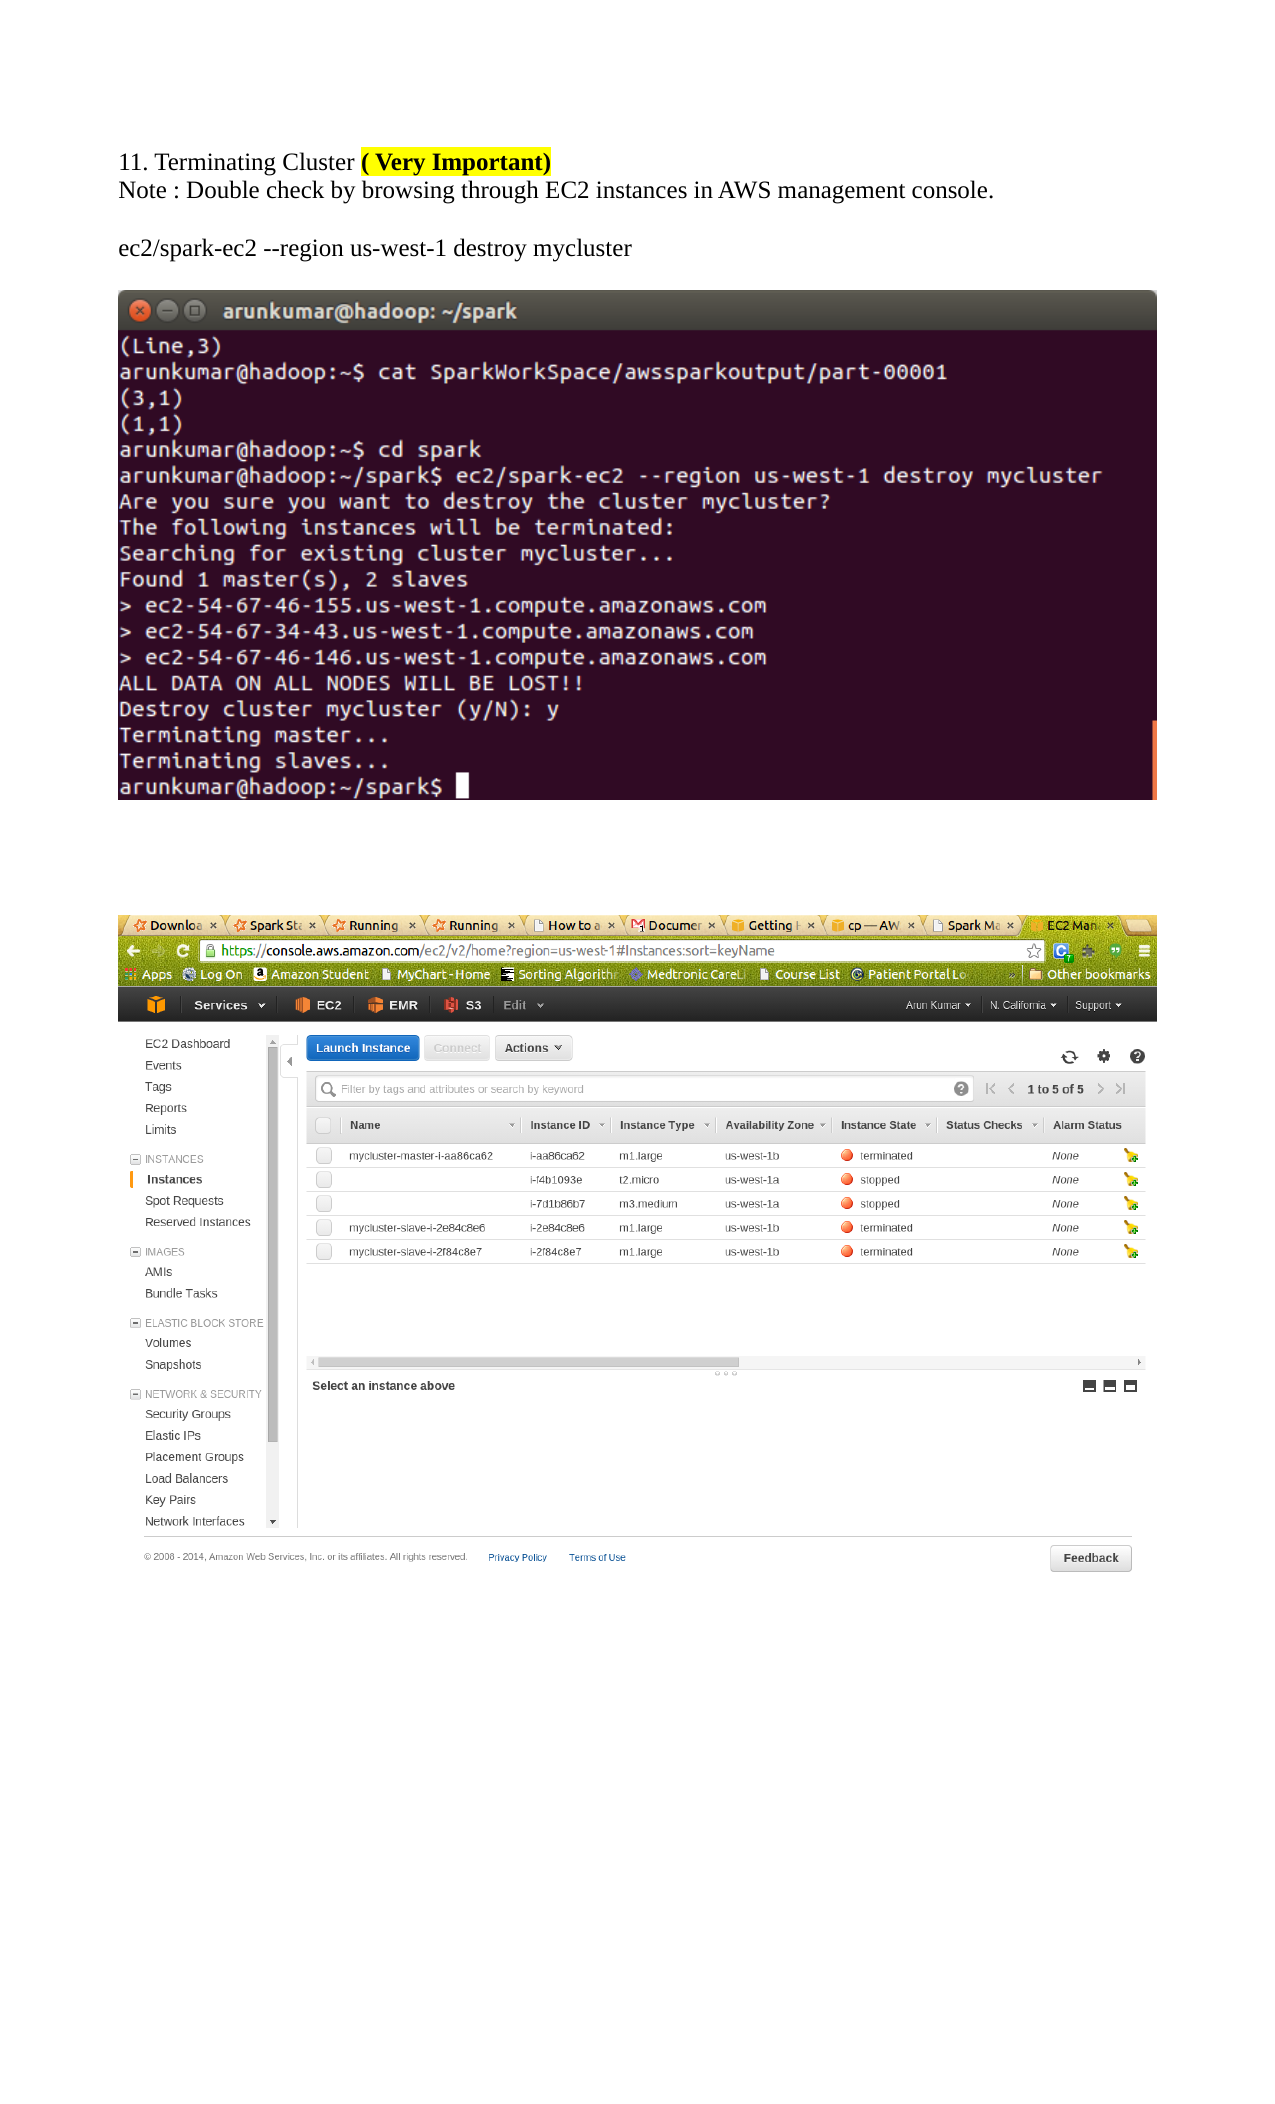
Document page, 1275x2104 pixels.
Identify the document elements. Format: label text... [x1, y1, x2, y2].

text 11. Terminating Cluster ( Very Important) [118, 147, 1157, 176]
text Note : Double check by browsing through EC2 instances in AWS management console. [118, 176, 1157, 204]
picture [118, 290, 1157, 800]
text ec2/spark-ec2 --region us-west-1 destroy mycluster [118, 233, 1157, 262]
picture [118, 915, 1157, 1579]
